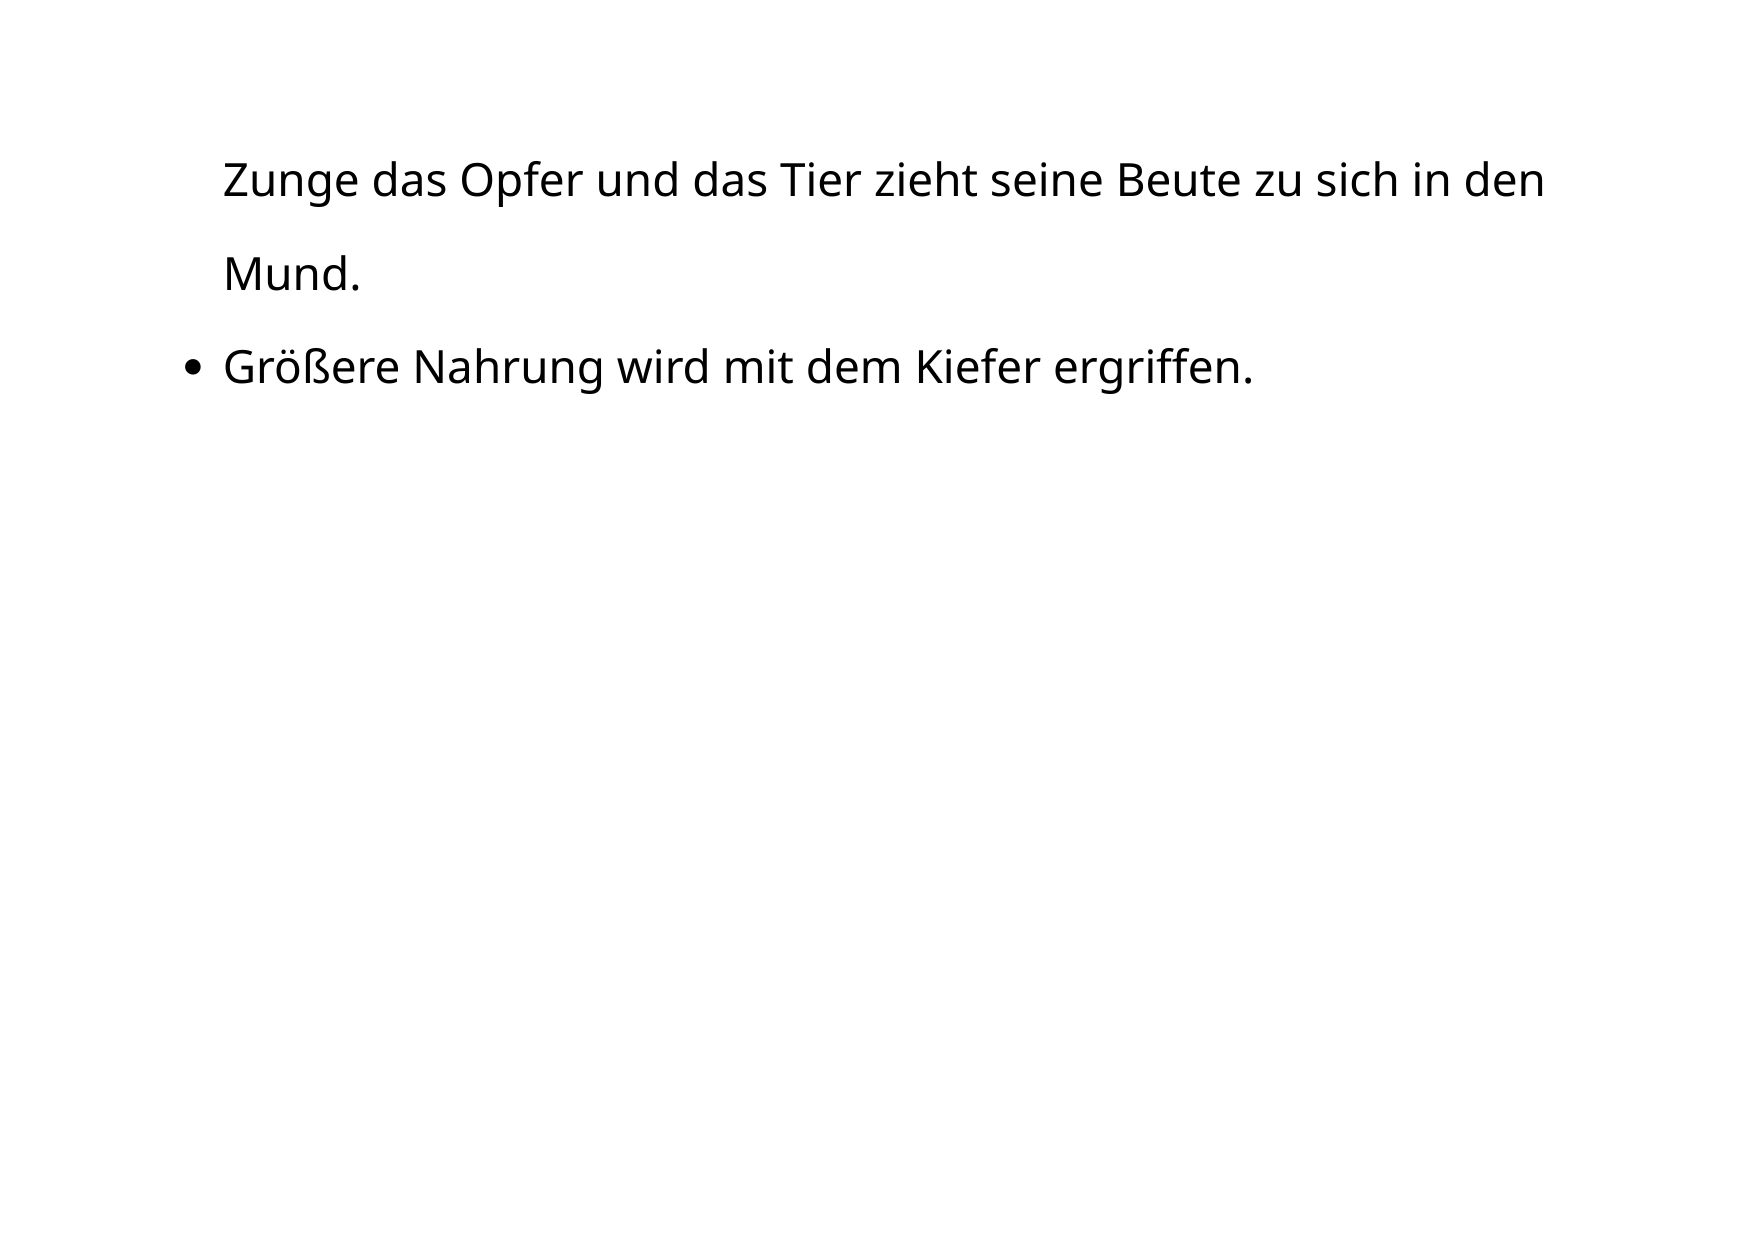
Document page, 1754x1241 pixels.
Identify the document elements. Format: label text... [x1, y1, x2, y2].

list Zunge das Opfer und das Tier zieht seine Beute zu sich in den Mund. [185, 148, 1606, 303]
list Größere Nahrung wird mit dem Kiefer ergriffen. [185, 335, 1606, 397]
